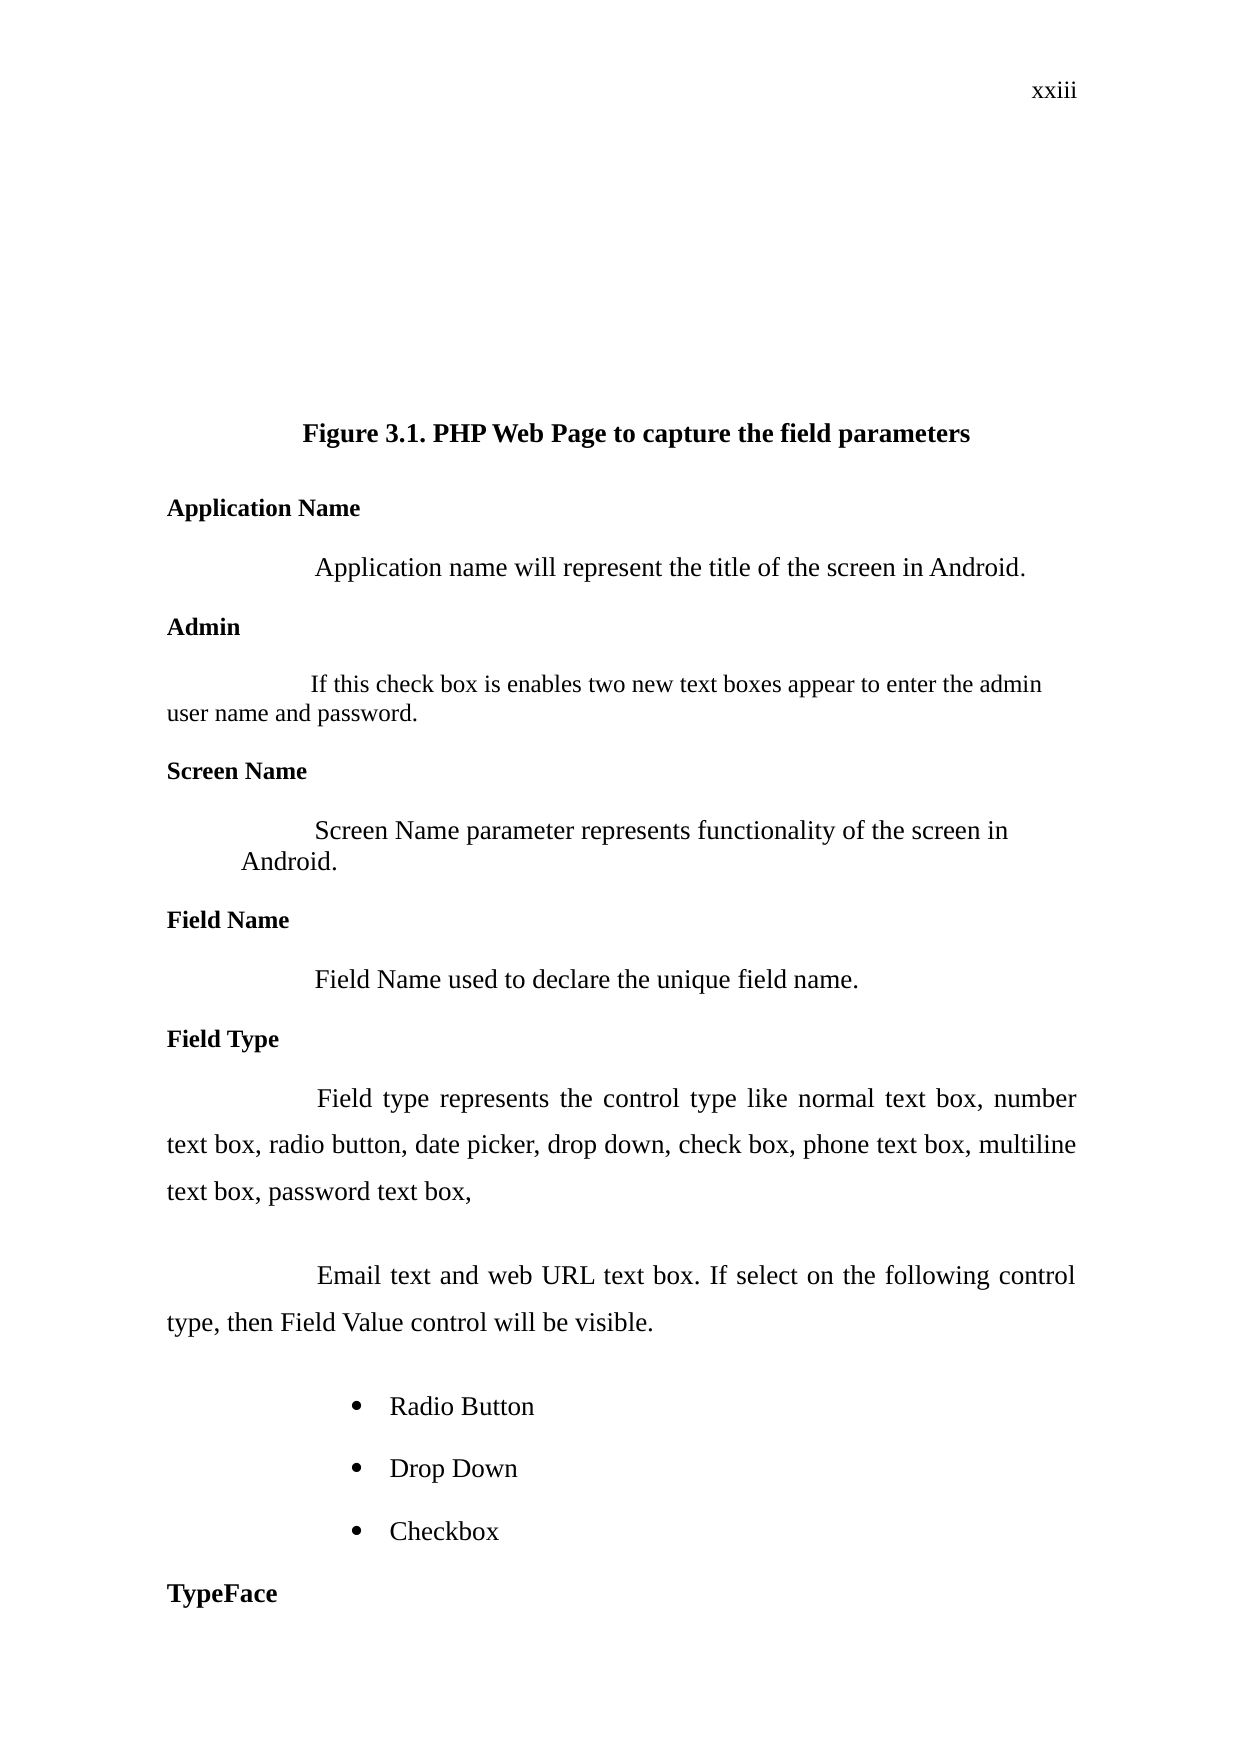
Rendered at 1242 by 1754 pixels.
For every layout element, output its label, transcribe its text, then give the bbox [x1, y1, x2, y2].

text Admin [167, 612, 1077, 640]
list Drop Down [352, 1452, 1077, 1484]
text TypeFace [167, 1577, 1077, 1608]
text Email text and web URL text box. If select on the following control type, then Field Value control will be visible. [167, 1259, 1077, 1337]
text Field Name used to declare the unique field name. [241, 963, 1077, 994]
text Screen Name parameter represents functionality of the screen in Android. [241, 814, 1077, 876]
list Checkbox [352, 1515, 1077, 1546]
text Screen Name [167, 756, 1077, 785]
text Figure 3.1. PHP Web Page to capture the field parameters [196, 417, 1077, 449]
list Radio Button [352, 1390, 1077, 1421]
text Field Type [167, 1024, 1077, 1052]
text Field type represents the control type like normal text box, number text box, radio button, date picker, drop down, check box, phone text box, multiline text box, password text box, [167, 1082, 1077, 1206]
text Application Name [167, 493, 1077, 522]
text Field Name [167, 906, 1077, 934]
text Application name will represent the title of the screen in Android. [241, 551, 1077, 582]
text If this check box is enables two new text boxes appear to enter the admin user name and password. [167, 669, 1077, 727]
